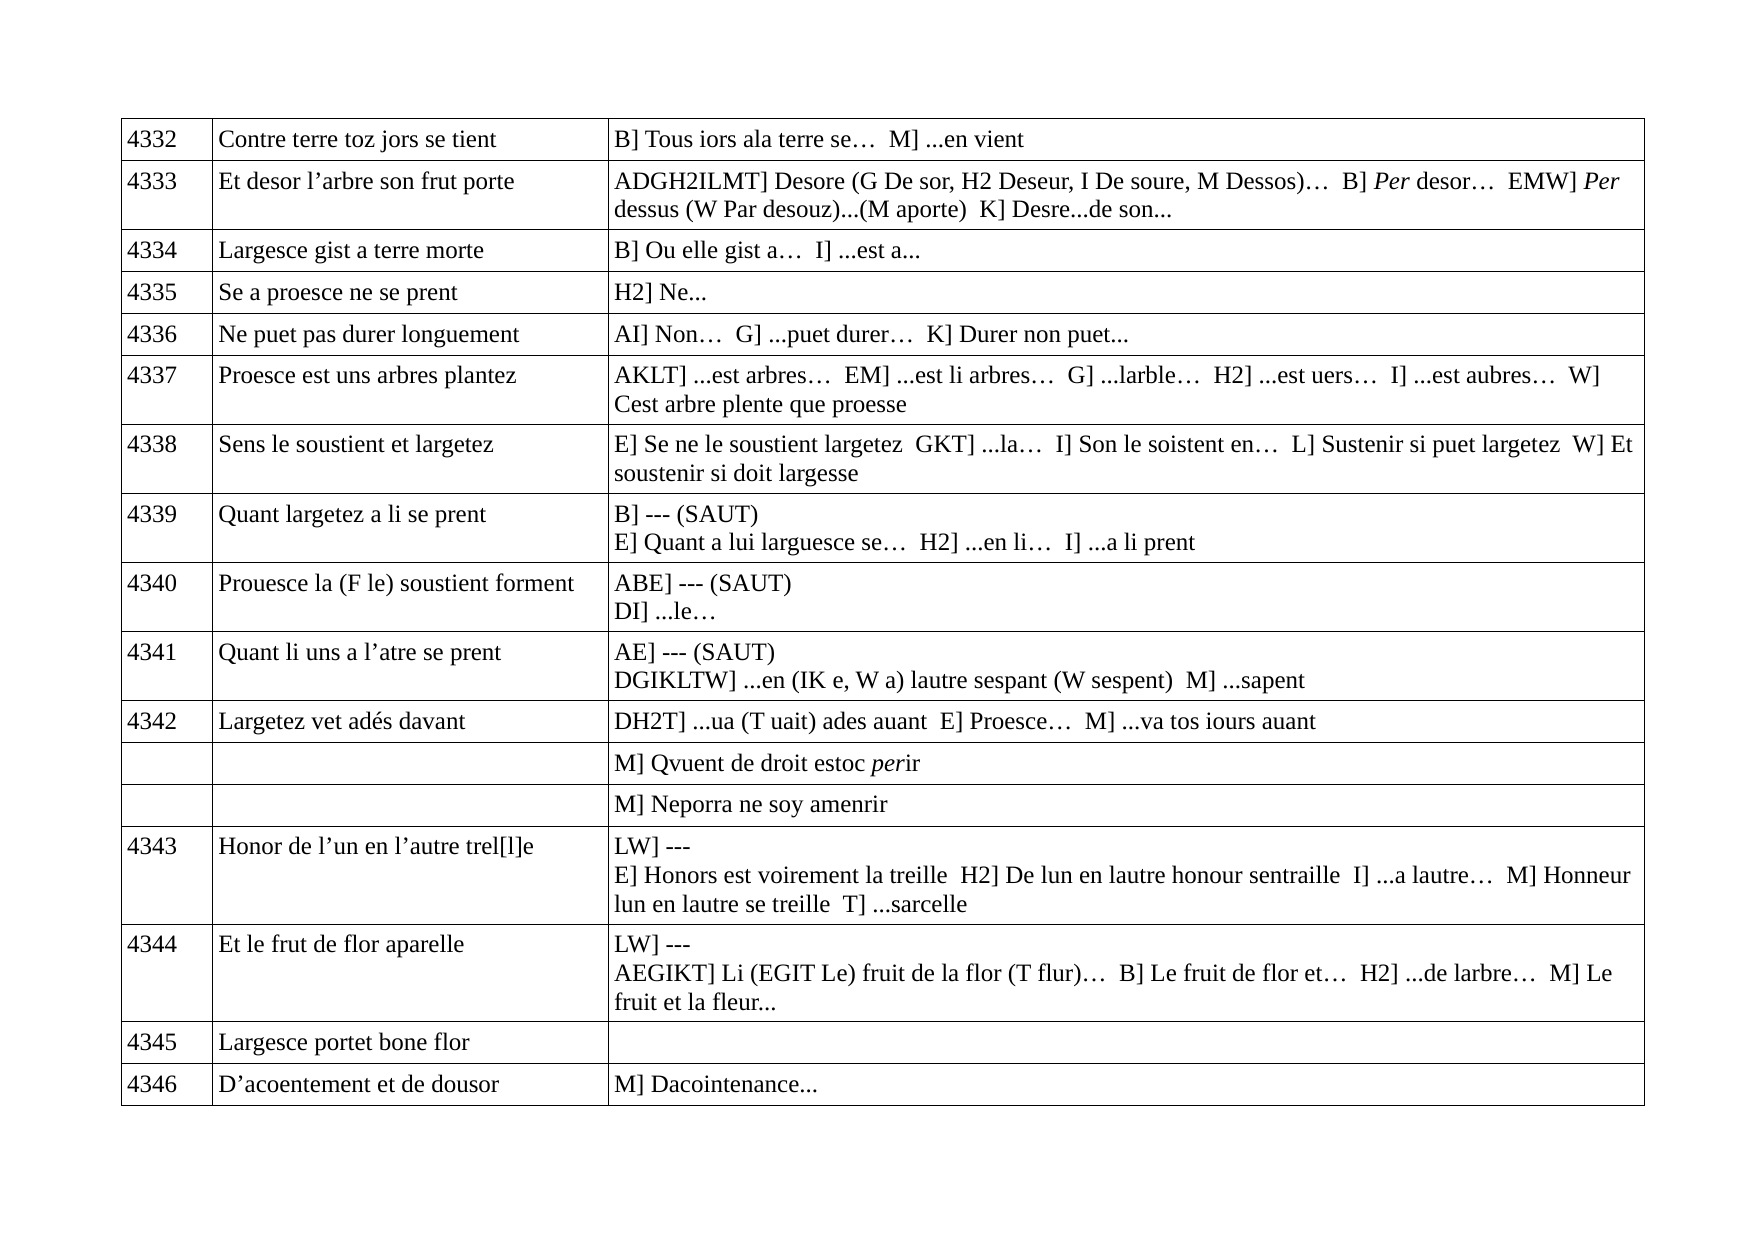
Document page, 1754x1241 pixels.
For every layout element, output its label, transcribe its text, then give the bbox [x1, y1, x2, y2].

table_cell 4332 [122, 119, 212, 160]
table_cell 4344 [122, 925, 212, 1021]
table_cell 4339 [122, 494, 212, 562]
table_cell Largesce gist a terre morte [213, 230, 608, 271]
table_cell ABE] --- (SAUT) DI] ...le… [609, 563, 1644, 631]
table_cell [213, 743, 608, 784]
table_cell AI] Non… G] ...puet durer… K] Durer non puet... [609, 314, 1644, 355]
table_cell Quant largetez a li se prent [213, 494, 608, 562]
table_cell Largesce portet bone flor [213, 1022, 608, 1063]
table_cell M] Neporra ne soy amenrir [609, 785, 1644, 826]
table_cell 4337 [122, 356, 212, 424]
table_cell [122, 743, 212, 784]
table_cell Et le frut de flor aparelle [213, 925, 608, 1021]
table_cell 4333 [122, 161, 212, 229]
table_cell Ne puet pas durer longuement [213, 314, 608, 355]
table_cell B] --- (SAUT) E] Quant a lui larguesce se… H2] ...en li… I] ...a li prent [609, 494, 1644, 562]
table_cell Prouesce la (F le) soustient forment [213, 563, 608, 631]
table_cell Proesce est uns arbres plantez [213, 356, 608, 424]
table_cell 4342 [122, 701, 212, 742]
table_cell Largetez vet adés davant [213, 701, 608, 742]
table_cell AE] --- (SAUT) DGIKLTW] ...en (IK e, W a) lautre sespant (W sespent) M] ...sapent [609, 632, 1644, 700]
table_cell B] Ou elle gist a… I] ...est a... [609, 230, 1644, 271]
table_cell [122, 785, 212, 826]
table_cell Honor de l’un en l’autre trel[l]e [213, 827, 608, 923]
table_cell 4345 [122, 1022, 212, 1063]
table_cell H2] Ne... [609, 272, 1644, 313]
table_cell [213, 785, 608, 826]
table_cell AKLT] ...est arbres… EM] ...est li arbres… G] ...larble… H2] ...est uers… I] ...est aubres… W] Cest arbre plente que proesse [609, 356, 1644, 424]
table_cell 4341 [122, 632, 212, 700]
table_cell Et desor l’arbre son frut porte [213, 161, 608, 229]
table_cell Sens le soustient et largetez [213, 425, 608, 493]
table_cell ADGH2ILMT] Desore (G De sor, H2 Deseur, I De soure, M Dessos)… B] Per desor… EMW] Per dessus (W Par desouz)...(M aporte) K] Desre...de son... [609, 161, 1644, 229]
table_cell Se a proesce ne se prent [213, 272, 608, 313]
table_cell 4335 [122, 272, 212, 313]
table_cell 4336 [122, 314, 212, 355]
table_cell LW] --- E] Honors est voirement la treille H2] De lun en lautre honour sentraille I] ...a lautre… M] Honneur lun en lautre se treille T] ...sarcelle [609, 827, 1644, 923]
table_cell 4343 [122, 827, 212, 923]
table_cell 4338 [122, 425, 212, 493]
table_cell 4340 [122, 563, 212, 631]
table_cell B] Tous iors ala terre se… M] ...en vient [609, 119, 1644, 160]
table_cell M] Qvuent de droit estoc perir [609, 743, 1644, 784]
table_cell [609, 1022, 1644, 1063]
table_cell Contre terre toz jors se tient [213, 119, 608, 160]
table_cell E] Se ne le soustient largetez GKT] ...la… I] Son le soistent en… L] Sustenir si puet largetez W] Et soustenir si doit largesse [609, 425, 1644, 493]
table_cell Quant li uns a l’atre se prent [213, 632, 608, 700]
table_cell 4334 [122, 230, 212, 271]
table_cell M] Dacointenance... [609, 1064, 1644, 1105]
table_cell DH2T] ...ua (T uait) ades auant E] Proesce… M] ...va tos iours auant [609, 701, 1644, 742]
table_cell LW] --- AEGIKT] Li (EGIT Le) fruit de la flor (T flur)… B] Le fruit de flor et… H2] ...de larbre… M] Le fruit et la fleur... [609, 925, 1644, 1021]
table_cell 4346 [122, 1064, 212, 1105]
table_cell D’acoentement et de dousor [213, 1064, 608, 1105]
